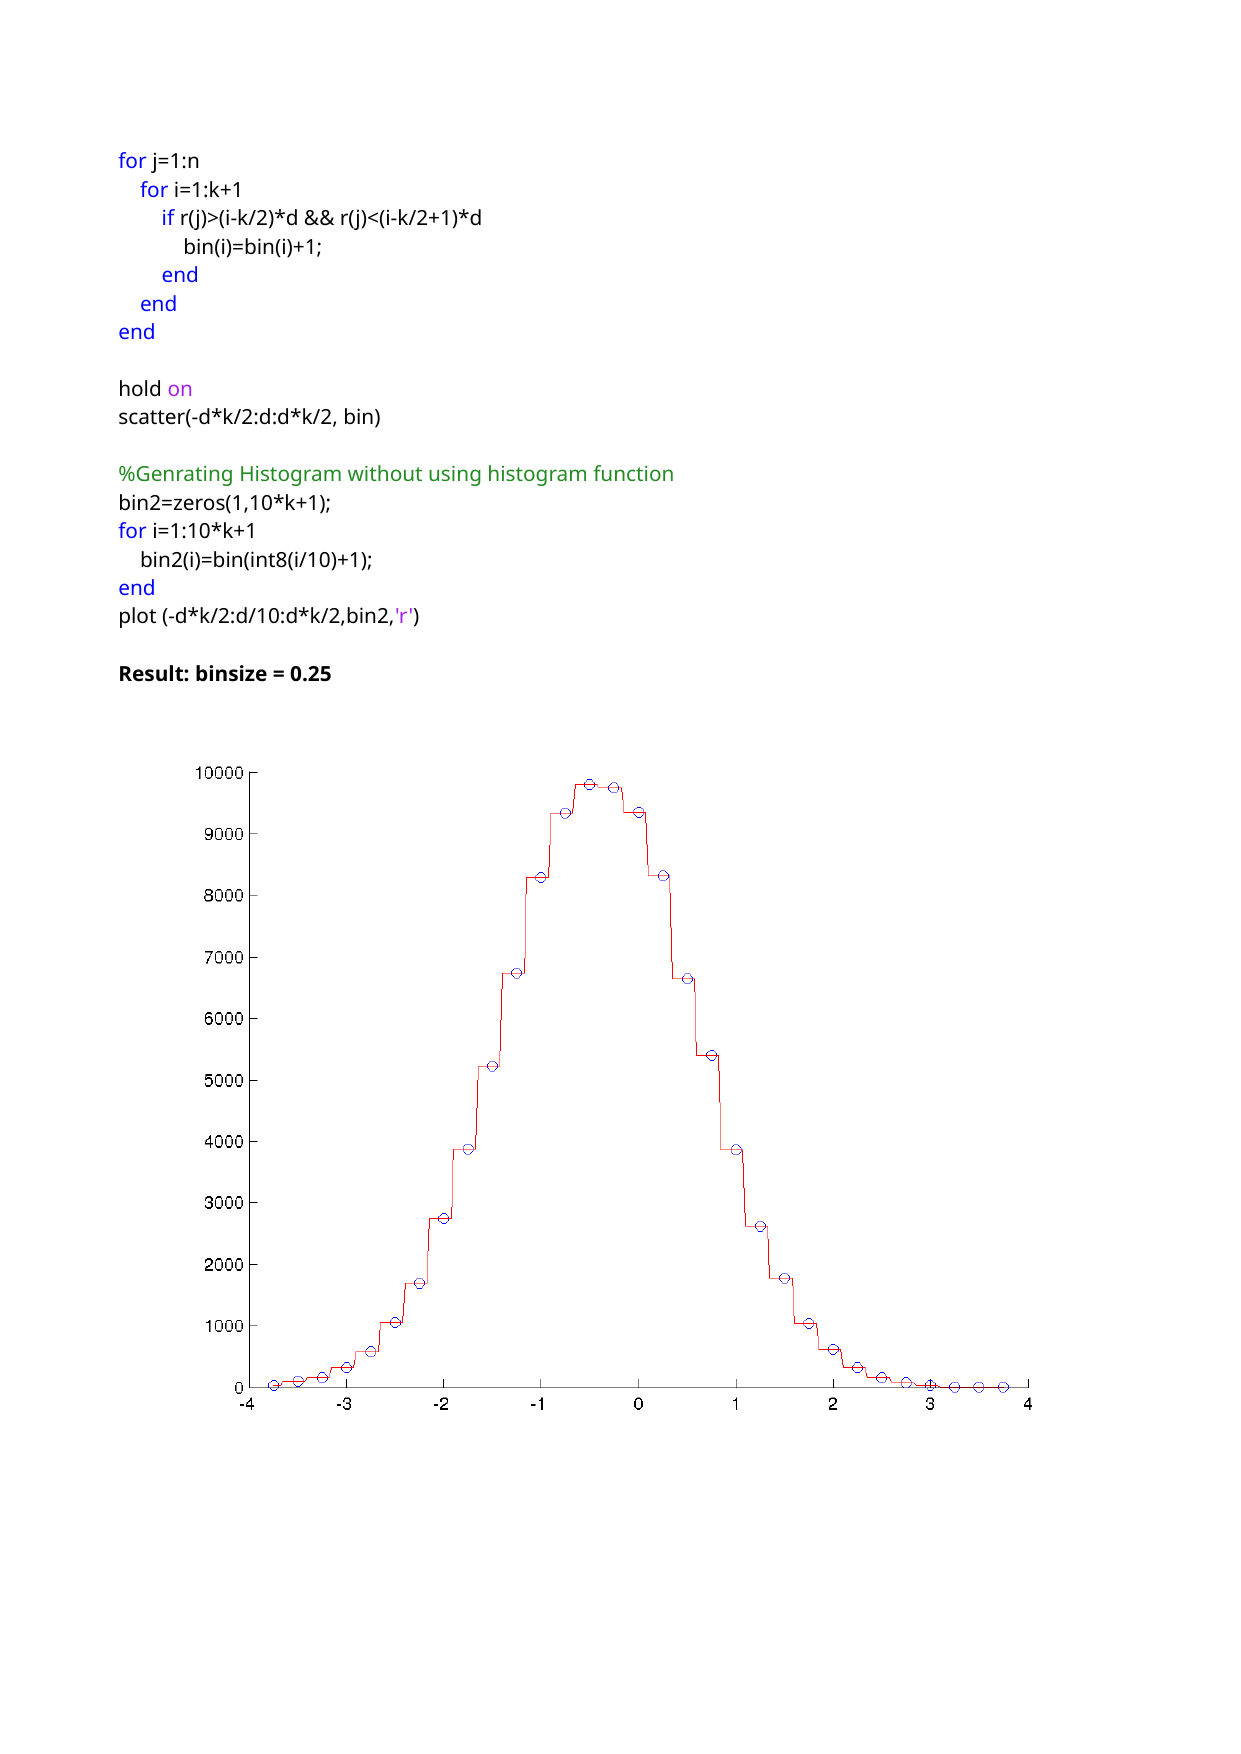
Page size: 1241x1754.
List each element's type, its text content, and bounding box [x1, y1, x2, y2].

text if r(j)>(i-k/2)*d && r(j)<(i-k/2+1)*d [118, 203, 1122, 232]
text scatter(-d*k/2:d:d*k/2, bin) [118, 402, 1122, 431]
text end [118, 573, 1122, 602]
text hold on [118, 374, 1122, 402]
text for i=1:10*k+1 [118, 516, 1122, 545]
text for j=1:n [118, 147, 1122, 175]
text end [118, 260, 1122, 289]
text end [118, 317, 1122, 346]
text Result: binsize = 0.25 [118, 659, 1122, 687]
text %Genrating Histogram without using histogram function [118, 459, 1122, 488]
text end [118, 289, 1122, 317]
text bin2(i)=bin(int8(i/10)+1); [118, 545, 1122, 573]
text bin(i)=bin(i)+1; [118, 232, 1122, 260]
text plot (-d*k/2:d/10:d*k/2,bin2,'r') [118, 602, 1122, 630]
picture [118, 716, 1123, 1470]
text for i=1:k+1 [118, 175, 1122, 203]
text bin2=zeros(1,10*k+1); [118, 488, 1122, 516]
